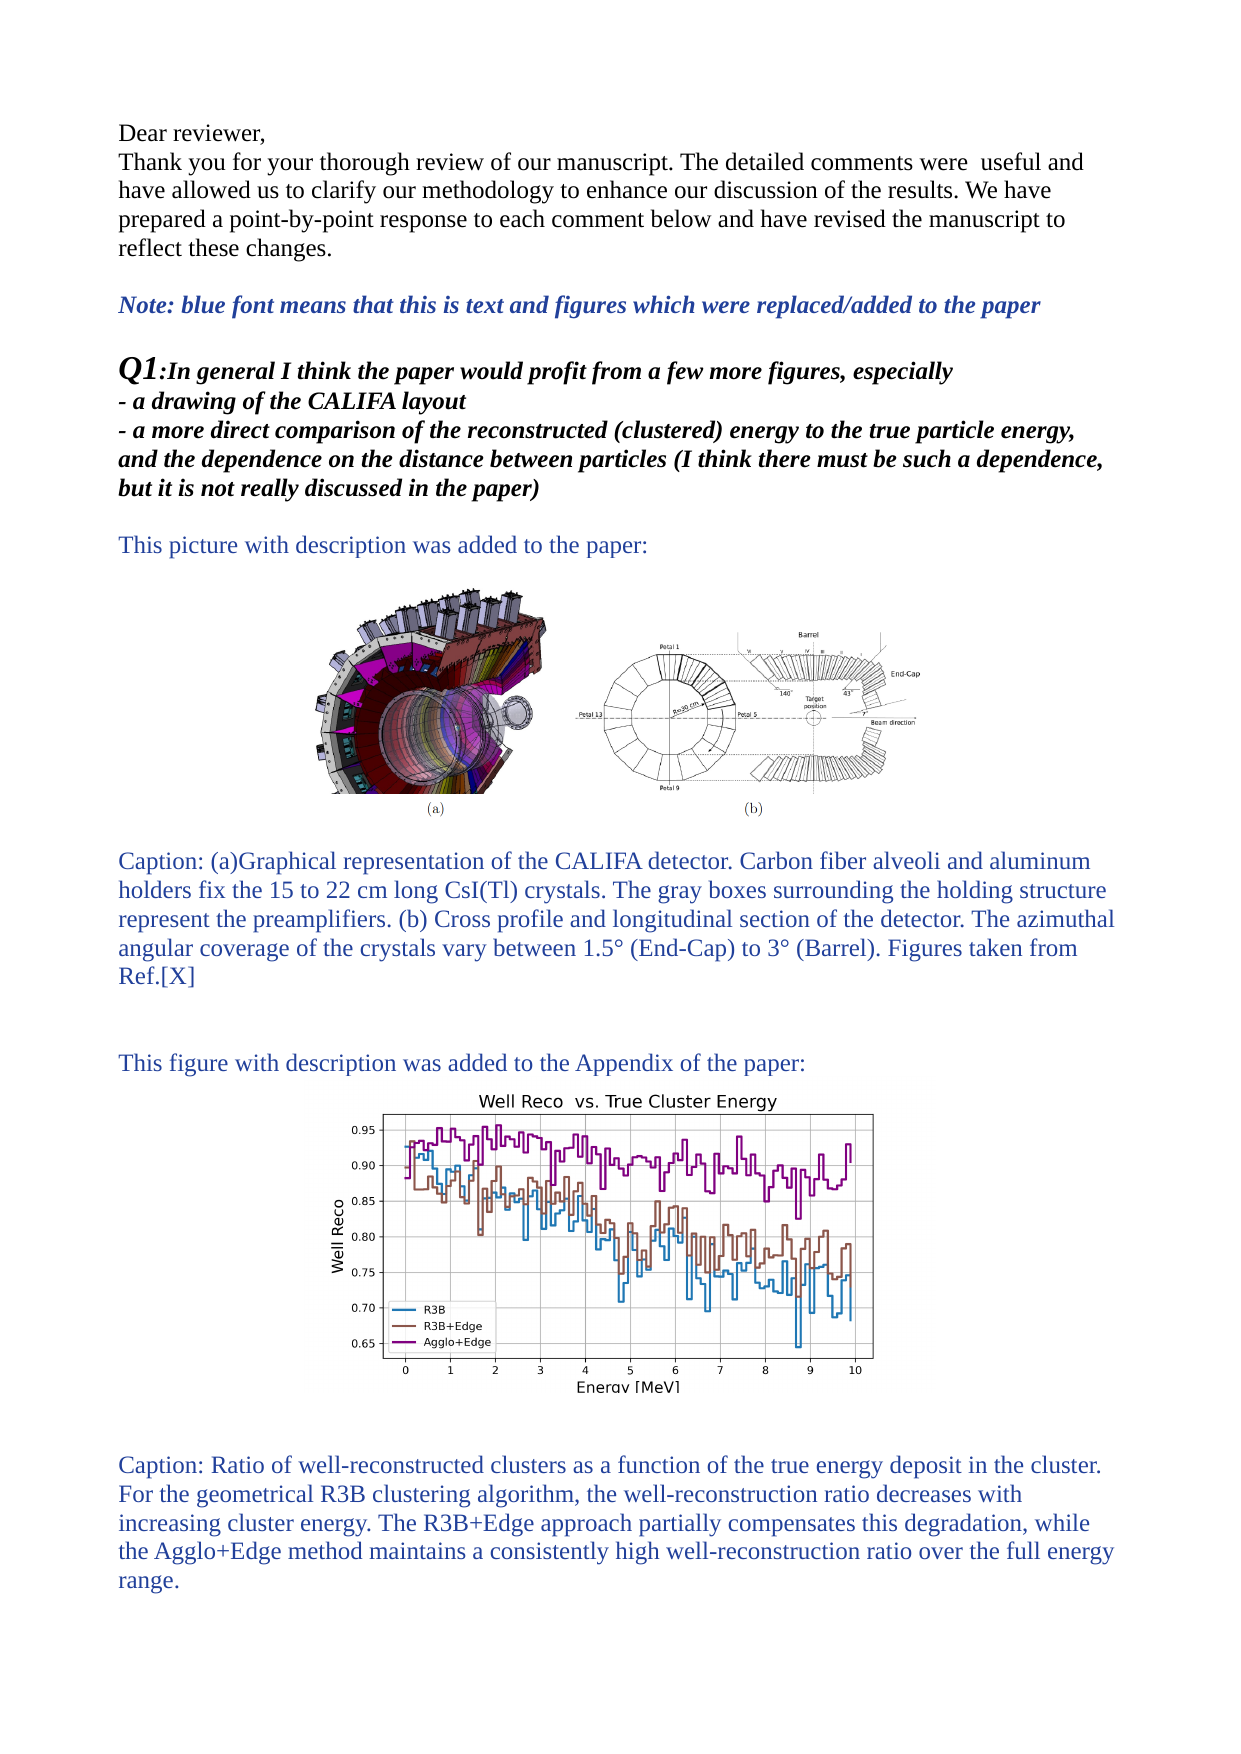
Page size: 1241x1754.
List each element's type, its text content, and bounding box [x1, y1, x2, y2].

text - a drawing of the CALIFA layout [118, 386, 1122, 415]
text This figure with description was added to the Appendix of the paper: [118, 1048, 1122, 1076]
text Q1:In general I think the paper would profit from a few more figures, especially [118, 348, 1122, 386]
text Note: blue font means that this is text and figures which were replaced/added to the paper [118, 291, 1122, 319]
picture [278, 558, 963, 828]
text Caption: (a)Graphical representation of the CALIFA detector. Carbon fiber alveoli and aluminum holders fix the 15 to 22 cm long CsI(Tl) crystals. The gray boxes surrounding the holding structure represent the preamplifiers. (b) Cross profile and longitudinal section of the detector. The azimuthal angular coverage of the crystals vary between 1.5° (End-Cap) to 3° (Barrel). Figures taken from Ref.[X] [118, 846, 1122, 990]
text - a more direct comparison of the reconstructed (clustered) energy to the true particle energy, and the dependence on the distance between particles (I think there must be such a dependence, but it is not really discussed in the paper) [118, 415, 1122, 501]
picture [304, 1076, 936, 1393]
text Caption: Ratio of well-reconstructed clusters as a function of the true energy deposit in the cluster. For the geometrical R3B clustering algorithm, the well-reconstruction ratio decreases with increasing cluster energy. The R3B+Edge approach partially compensates this degradation, while the Agglo+Edge method maintains a consistently high well-reconstruction ratio over the full energy range. [118, 1450, 1122, 1594]
text This picture with description was added to the paper: [118, 530, 1122, 559]
text Thank you for your thorough review of our manuscript. The detailed comments were useful and have allowed us to clarify our methodology to enhance our discussion of the results. We have prepared a point-by-point response to each comment below and have revised the manuscript to reflect these changes. [118, 147, 1122, 262]
text Dear reviewer, [118, 118, 1122, 147]
